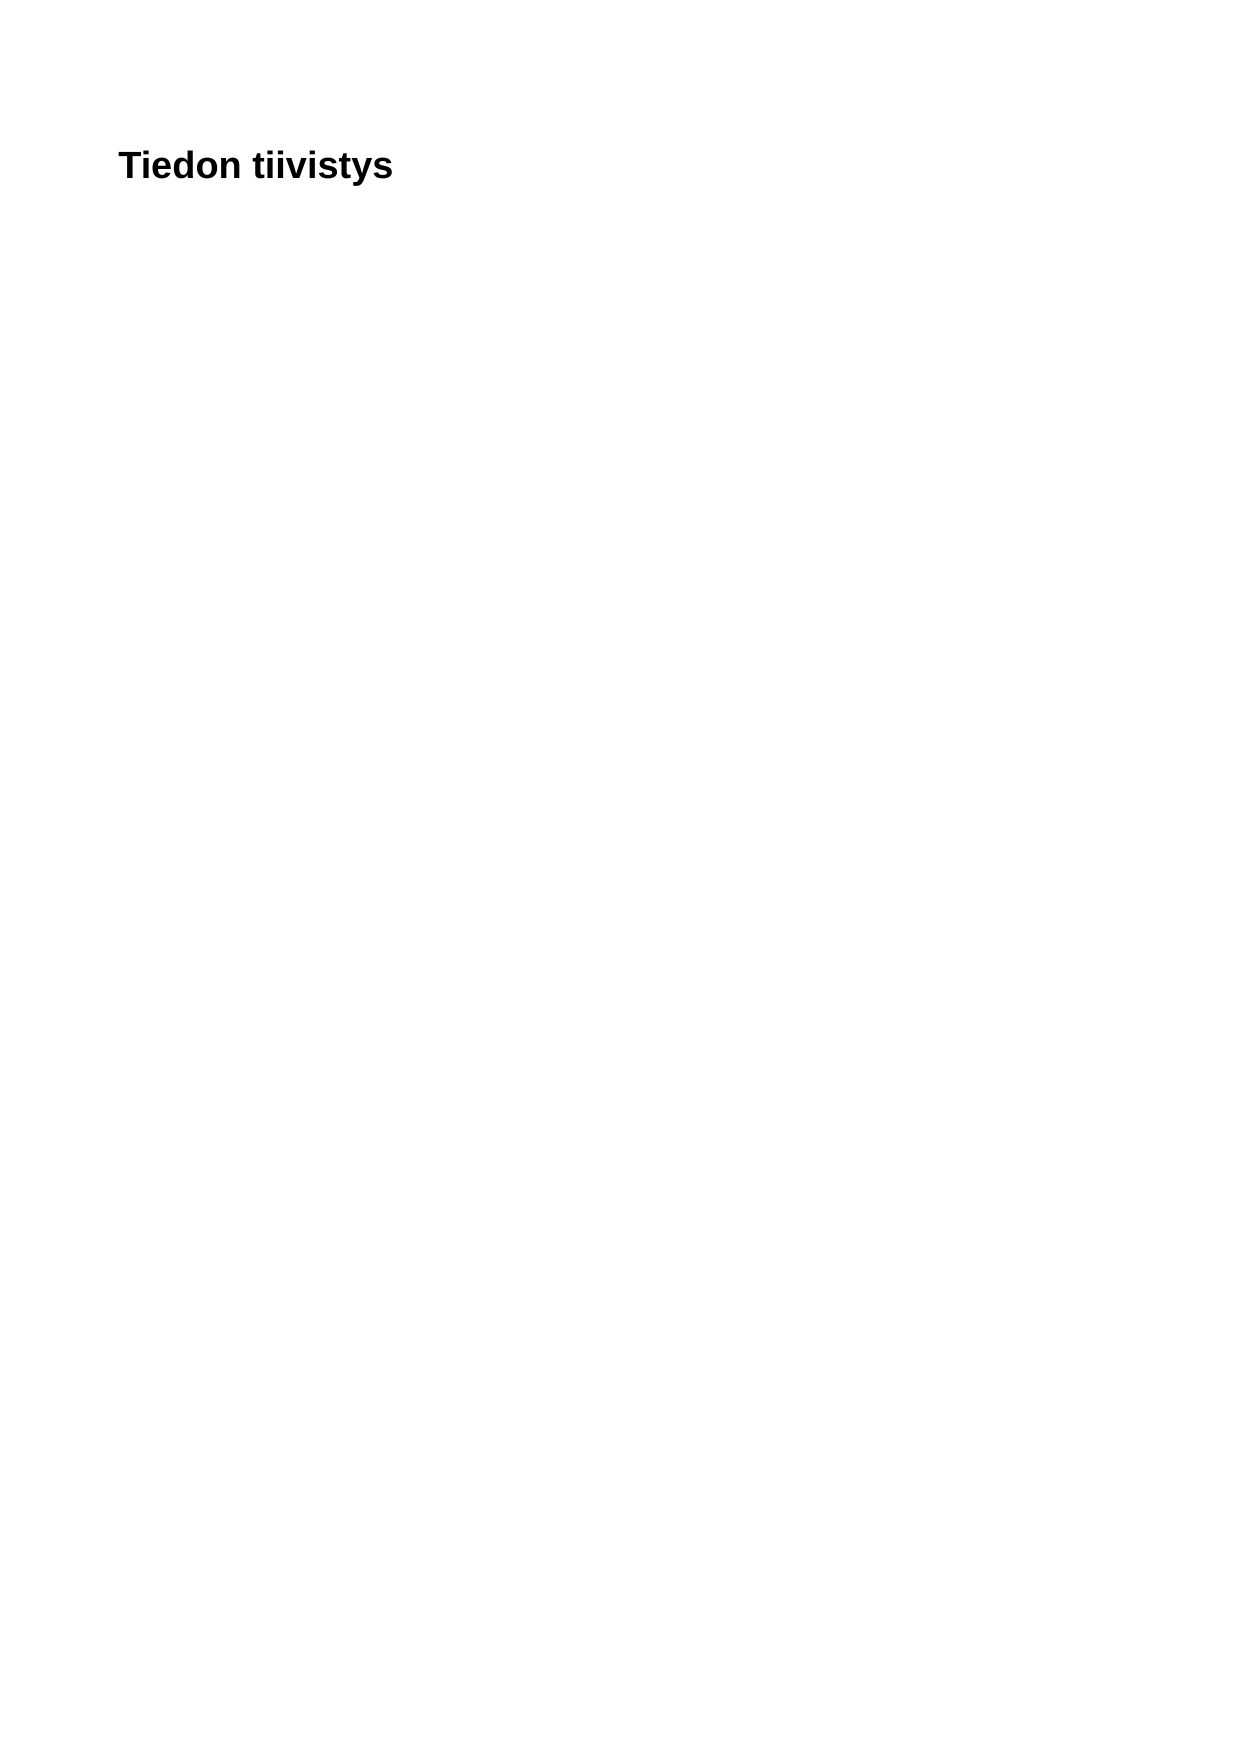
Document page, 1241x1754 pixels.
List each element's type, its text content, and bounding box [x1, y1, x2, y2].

subtitle Tiedon tiivistys [118, 143, 1122, 187]
